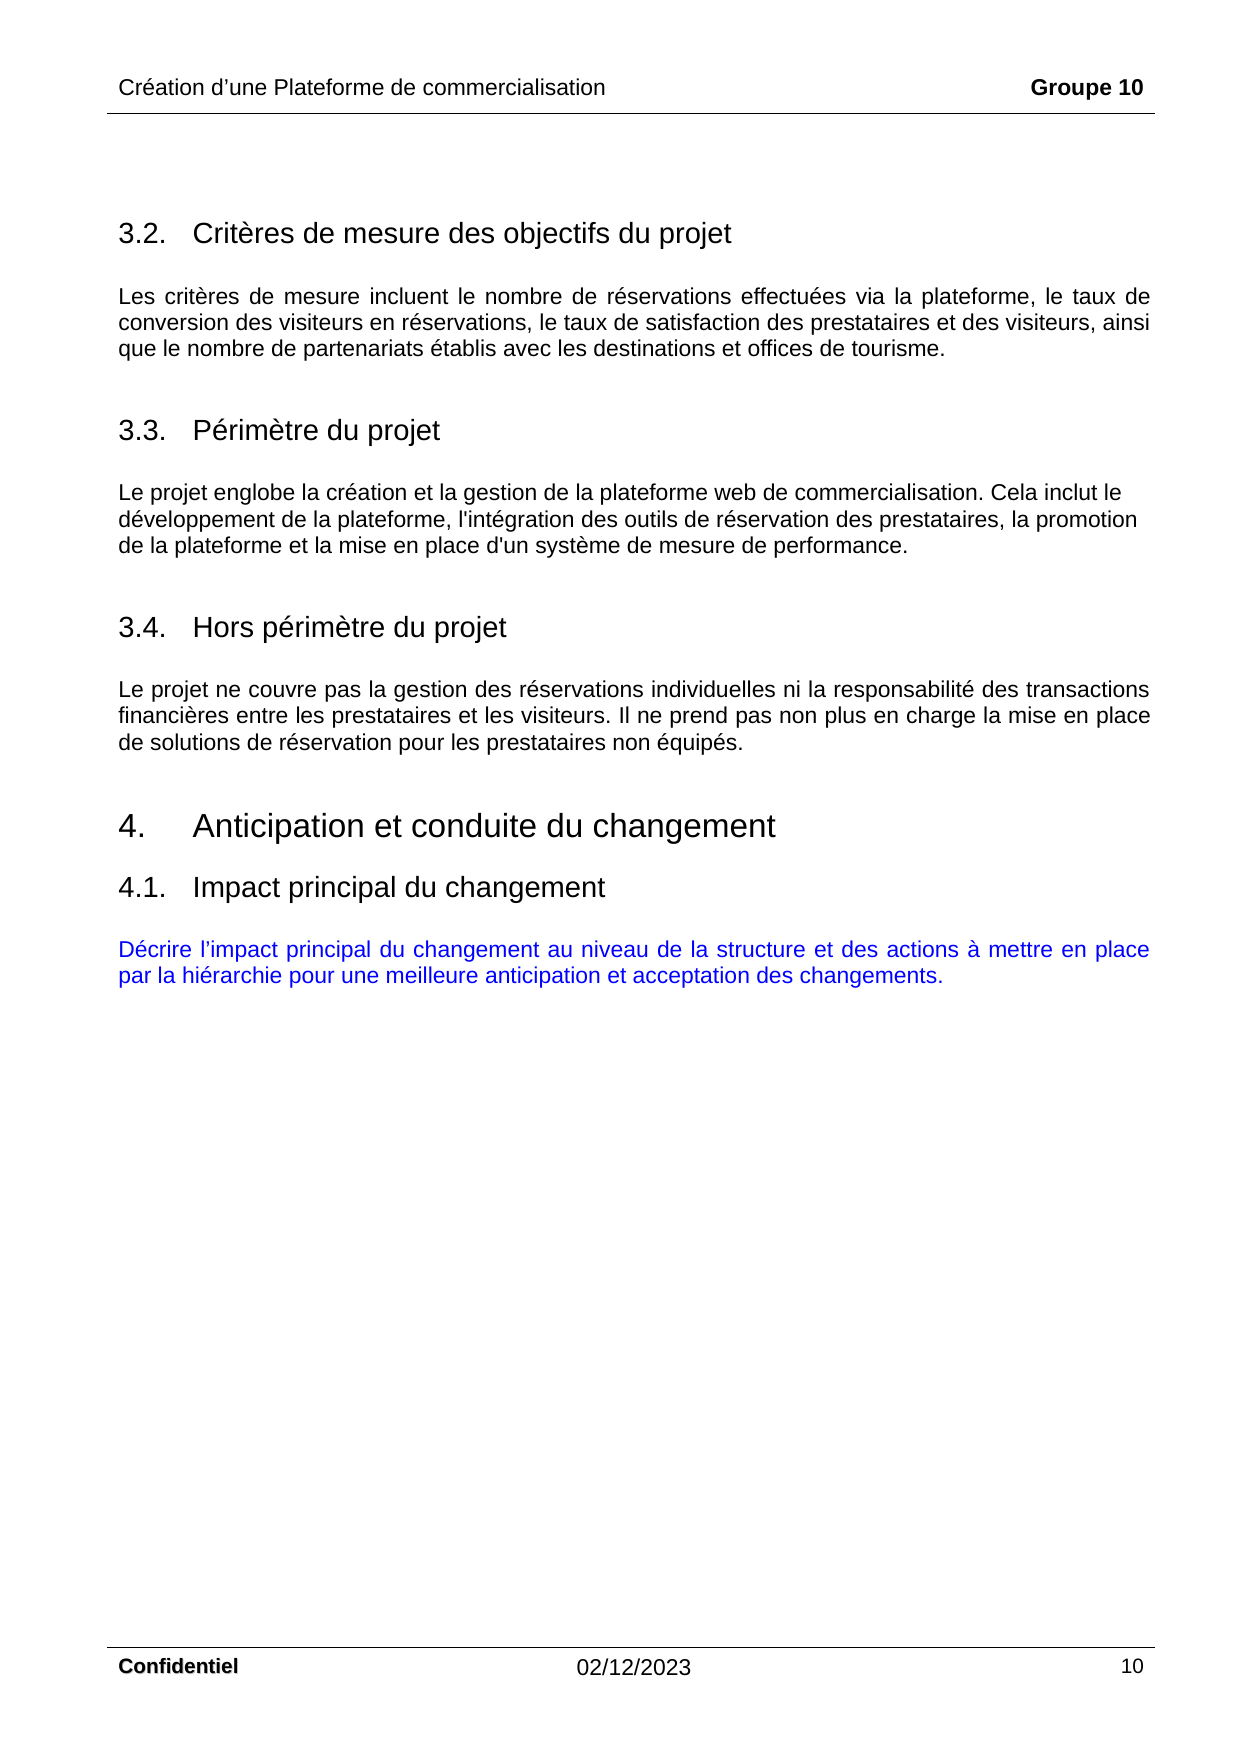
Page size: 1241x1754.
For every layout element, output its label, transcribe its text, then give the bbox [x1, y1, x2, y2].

subtitle Périmètre du projet [118, 413, 1152, 447]
subtitle Hors périmètre du projet [118, 609, 1152, 643]
text Décrire l’impact principal du changement au niveau de la structure et des actions à mettre en place par la hiérarchie pour une meilleure anticipation et acceptation des changements. [118, 936, 1152, 988]
text Le projet ne couvre pas la gestion des réservations individuelles ni la responsabilité des transactions financières entre les prestataires et les visiteurs. Il ne prend pas non plus en charge la mise en place de solutions de réservation pour les prestataires non équipés. [118, 676, 1152, 755]
subtitle Anticipation et conduite du changement [118, 806, 1152, 844]
text Le projet englobe la création et la gestion de la plateforme web de commercialisation. Cela inclut le développement de la plateforme, l'intégration des outils de réservation des prestataires, la promotion de la plateforme et la mise en place d'un système de mesure de performance. [118, 479, 1152, 558]
subtitle Impact principal du changement [118, 869, 1152, 903]
text Les critères de mesure incluent le nombre de réservations effectuées via la plateforme, le taux de conversion des visiteurs en réservations, le taux de satisfaction des prestataires et des visiteurs, ainsi que le nombre de partenariats établis avec les destinations et offices de tourisme. [118, 283, 1152, 362]
subtitle Critères de mesure des objectifs du projet [118, 216, 1152, 250]
